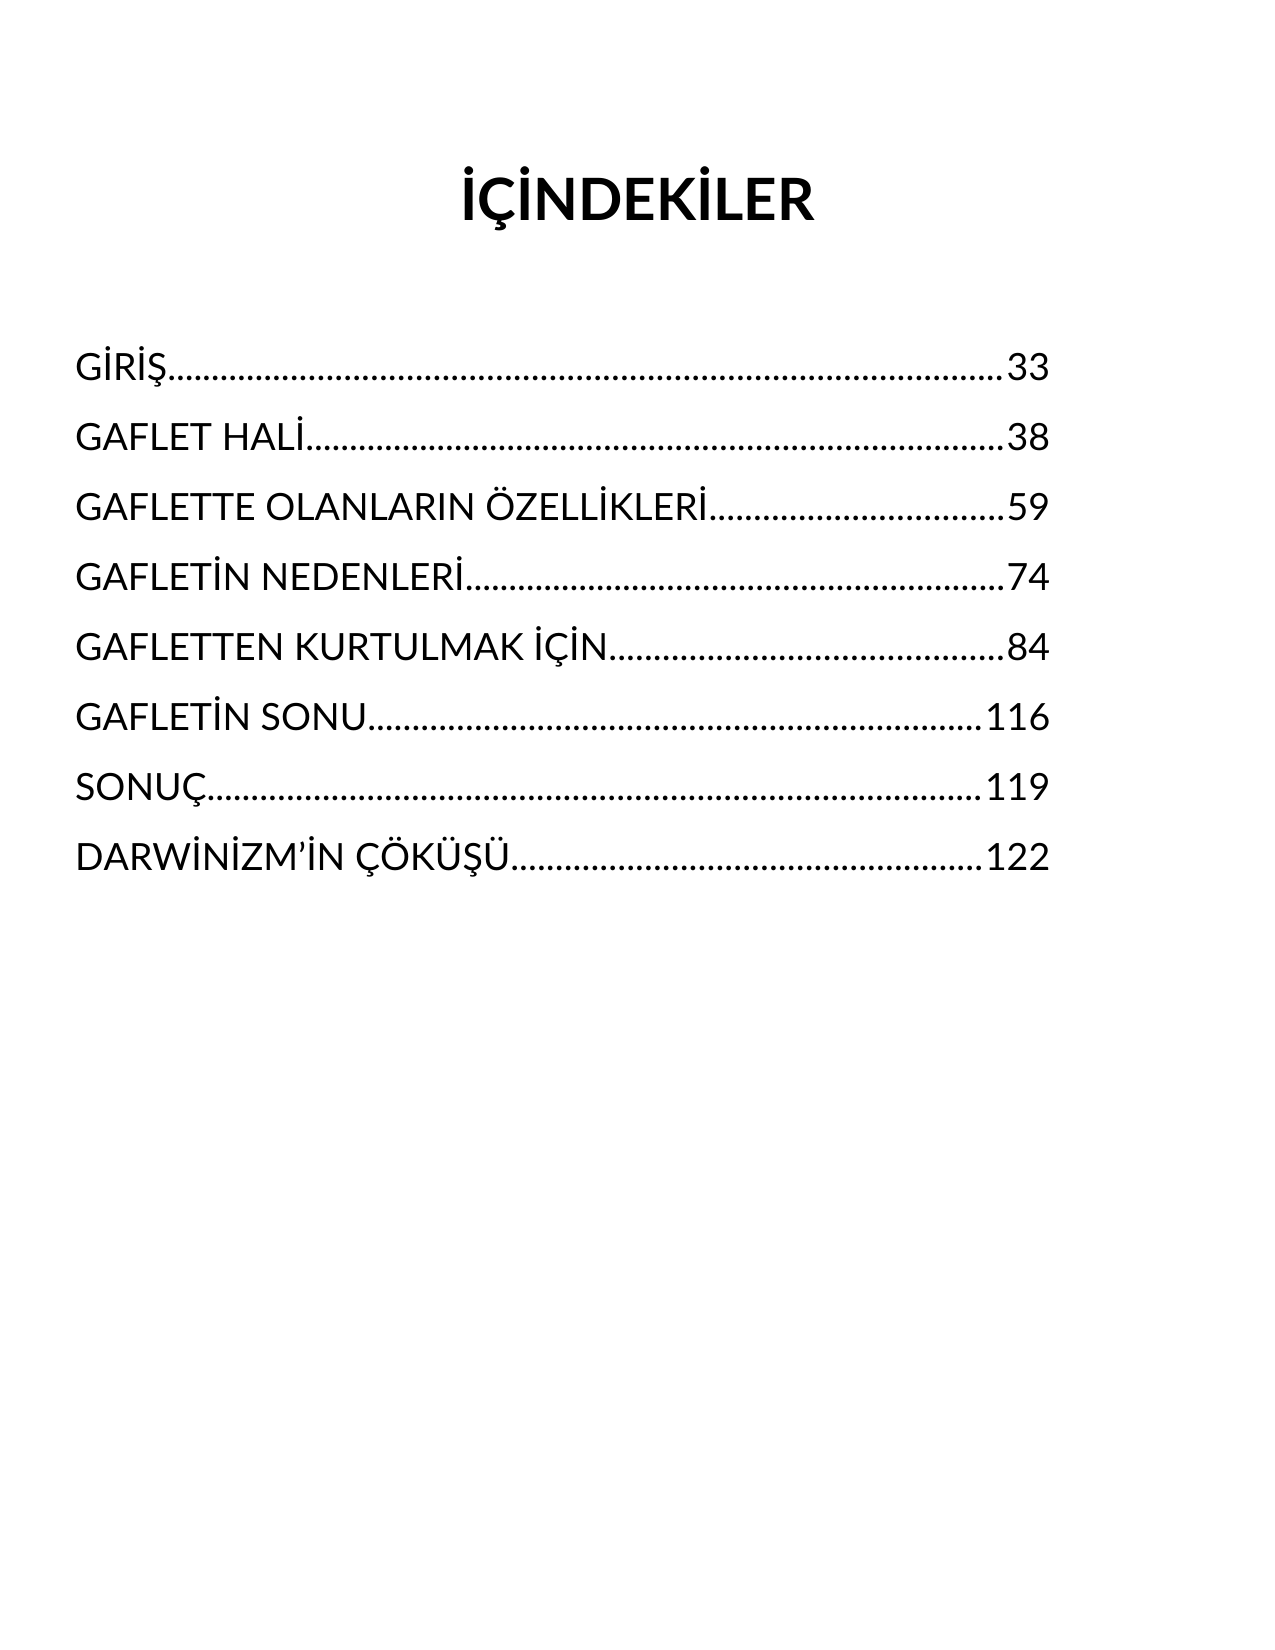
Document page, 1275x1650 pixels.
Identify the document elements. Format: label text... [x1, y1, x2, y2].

subtitle GAFLETTEN KURTULMAK İÇİN 84 [75, 623, 1200, 668]
subtitle DARWİNİZM’İN ÇÖKÜŞÜ 122 [75, 833, 1200, 878]
subtitle GAFLET HALİ 38 [75, 413, 1200, 458]
subtitle SONUÇ 119 [75, 763, 1200, 808]
subtitle GİRİŞ 33 [75, 343, 1200, 388]
subtitle GAFLETİN SONU 116 [75, 693, 1200, 738]
subtitle GAFLETİN NEDENLERİ 74 [75, 553, 1200, 598]
subtitle İÇİNDEKİLER [75, 162, 1200, 232]
subtitle GAFLETTE OLANLARIN ÖZELLİKLERİ 59 [75, 483, 1200, 528]
